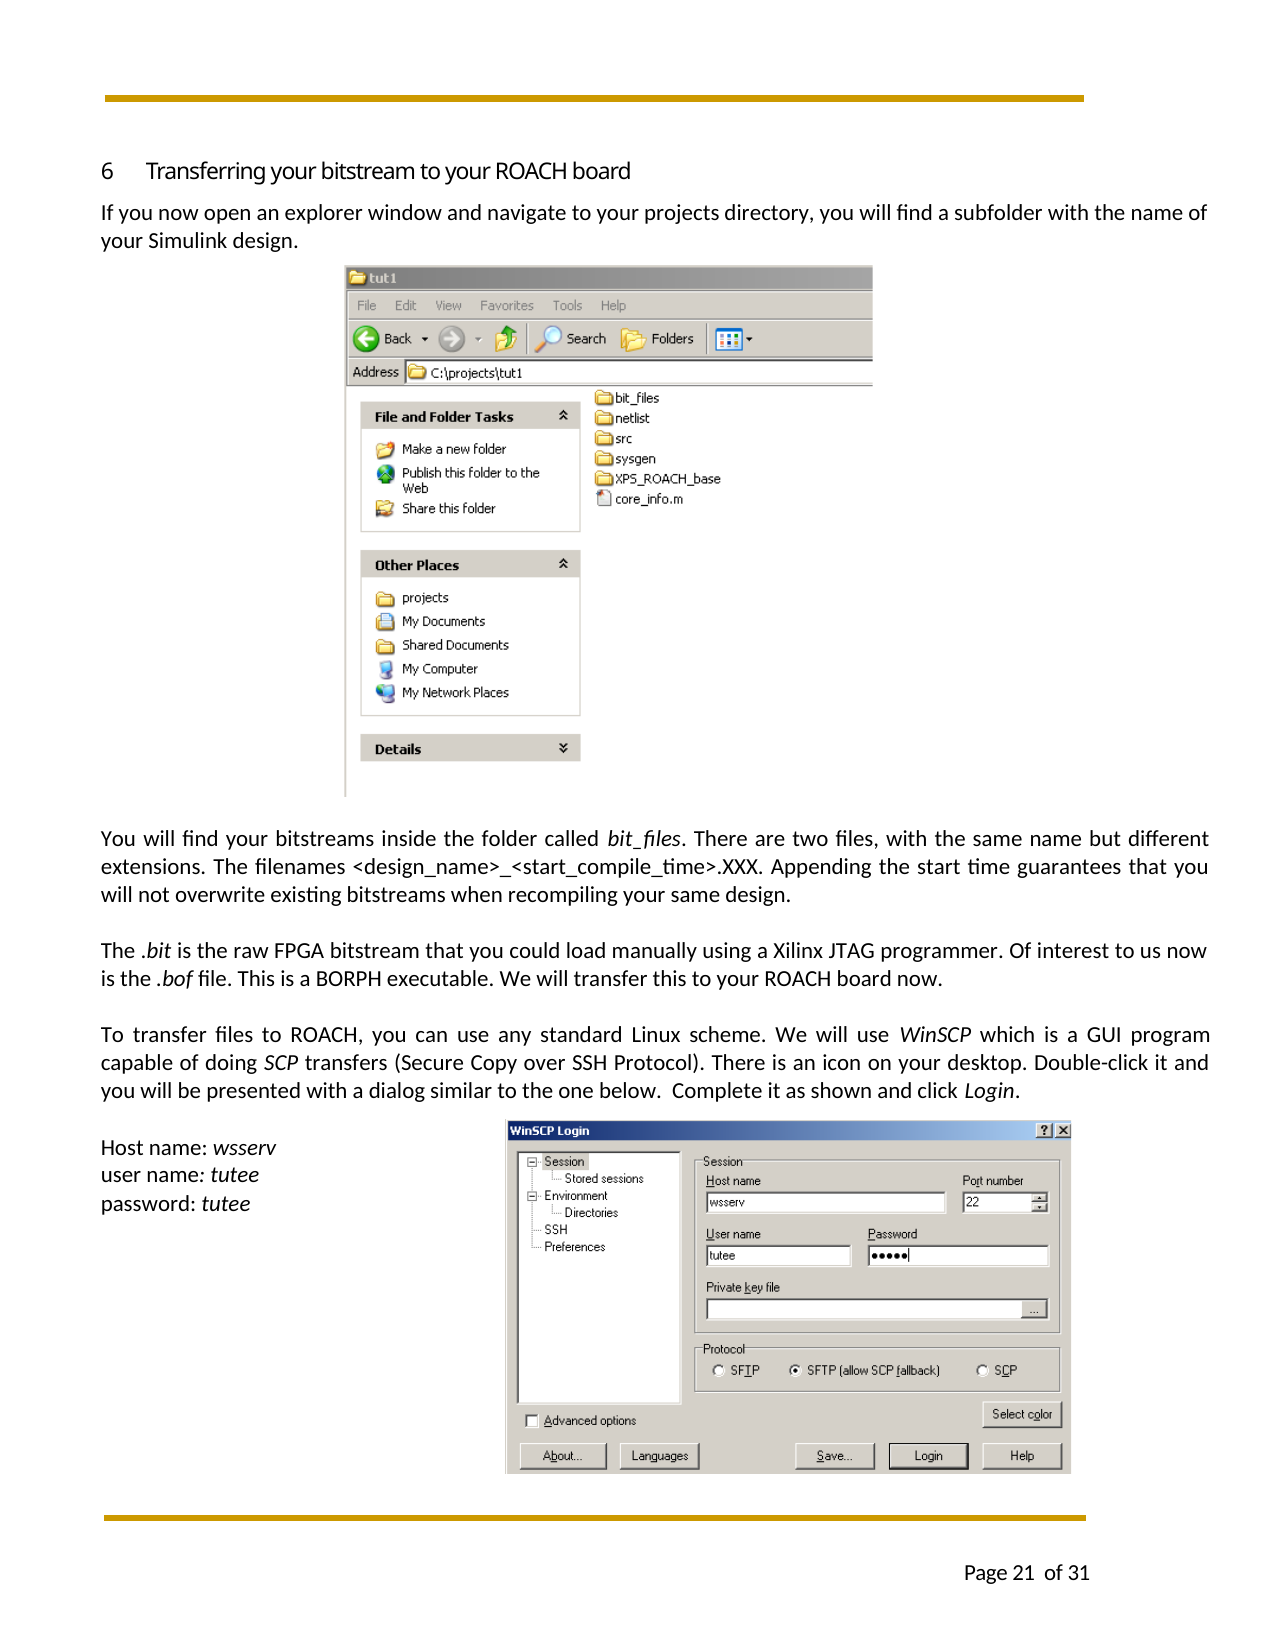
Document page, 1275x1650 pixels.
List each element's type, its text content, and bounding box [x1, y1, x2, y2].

picture [344, 265, 873, 797]
text Host name: wsserv [101, 1133, 505, 1161]
text password: tutee [101, 1189, 505, 1217]
text [1072, 1189, 1211, 1217]
text The .bit is the raw FPGA bitstream that you could load manually using a Xilinx JTAG programmer. Of interest to us now is the .bof file. This is a BORPH executable. We will transfer this to your ROACH board now. [101, 936, 1211, 992]
picture [505, 1119, 1072, 1474]
text If you now open an explorer window and navigate to your projects directory, you will find a subfolder with the name of your Simulink design. [101, 198, 1211, 254]
text To transfer files to ROACH, you can use any standard Linux scheme. We will use WinSCP which is a GUI program capable of doing SCP transfers (Secure Copy over SSH Protocol). There is an icon on your desktop. Double-click it and you will be presented with a dialog similar to the one below. Complete it as shown and click Login. [101, 1021, 1211, 1104]
text [1072, 1161, 1211, 1189]
subtitle Transferring your bitstream to your ROACH board [101, 155, 1062, 186]
text [1072, 1133, 1211, 1161]
text user name: tutee [101, 1161, 505, 1189]
text You will find your bitstreams inside the folder called bit_files. There are two files, with the same name but different extensions. The filenames <design_name>_<start_compile_time>.XXX. Appending the start time guarantees that you will not overwrite existing bitstreams when recompiling your same design. [101, 824, 1211, 908]
